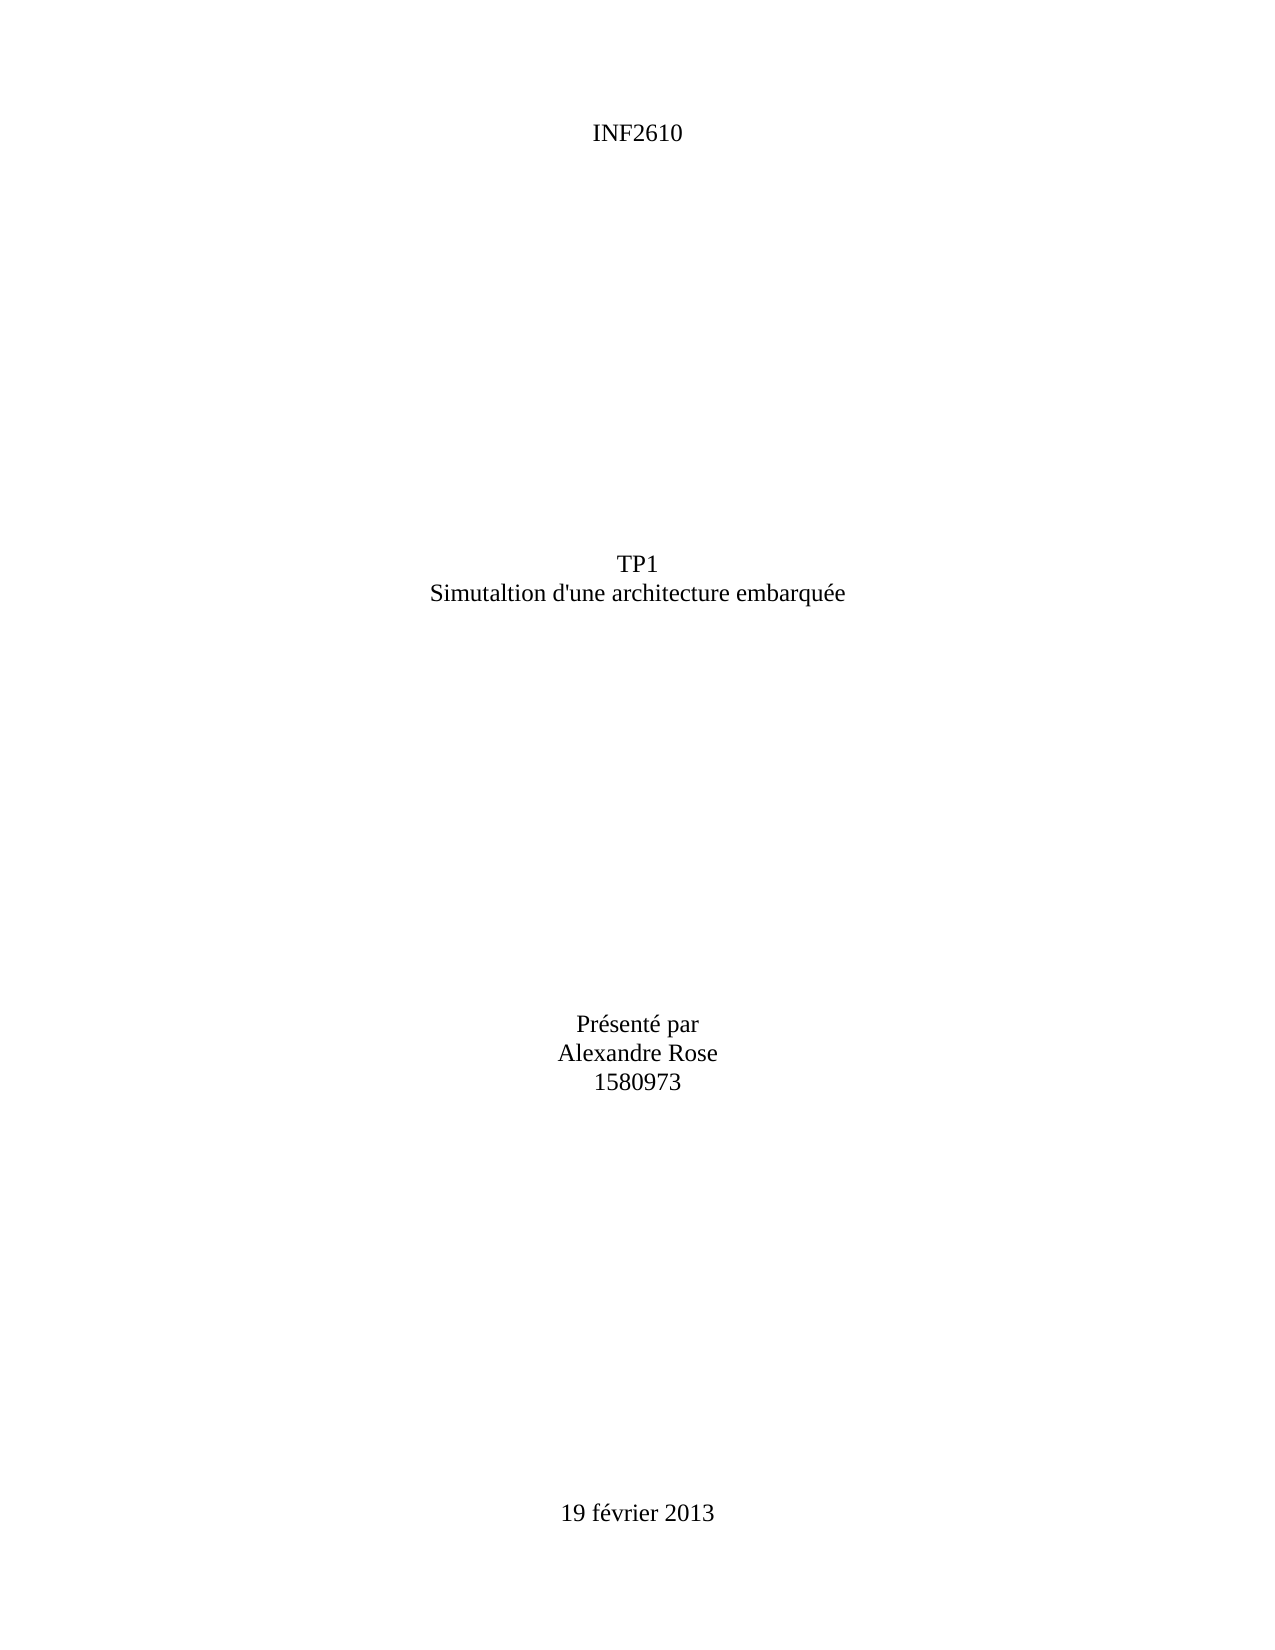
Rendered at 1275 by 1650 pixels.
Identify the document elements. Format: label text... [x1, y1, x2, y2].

text 1580973 [118, 1067, 1157, 1096]
text INF2610 [118, 118, 1157, 147]
text Alexandre Rose [118, 1038, 1157, 1067]
text 19 février 2013 [118, 1498, 1157, 1527]
text Simutaltion d'une architecture embarquée [118, 578, 1157, 607]
text Présenté par [118, 1009, 1157, 1038]
text TP1 [118, 549, 1157, 578]
